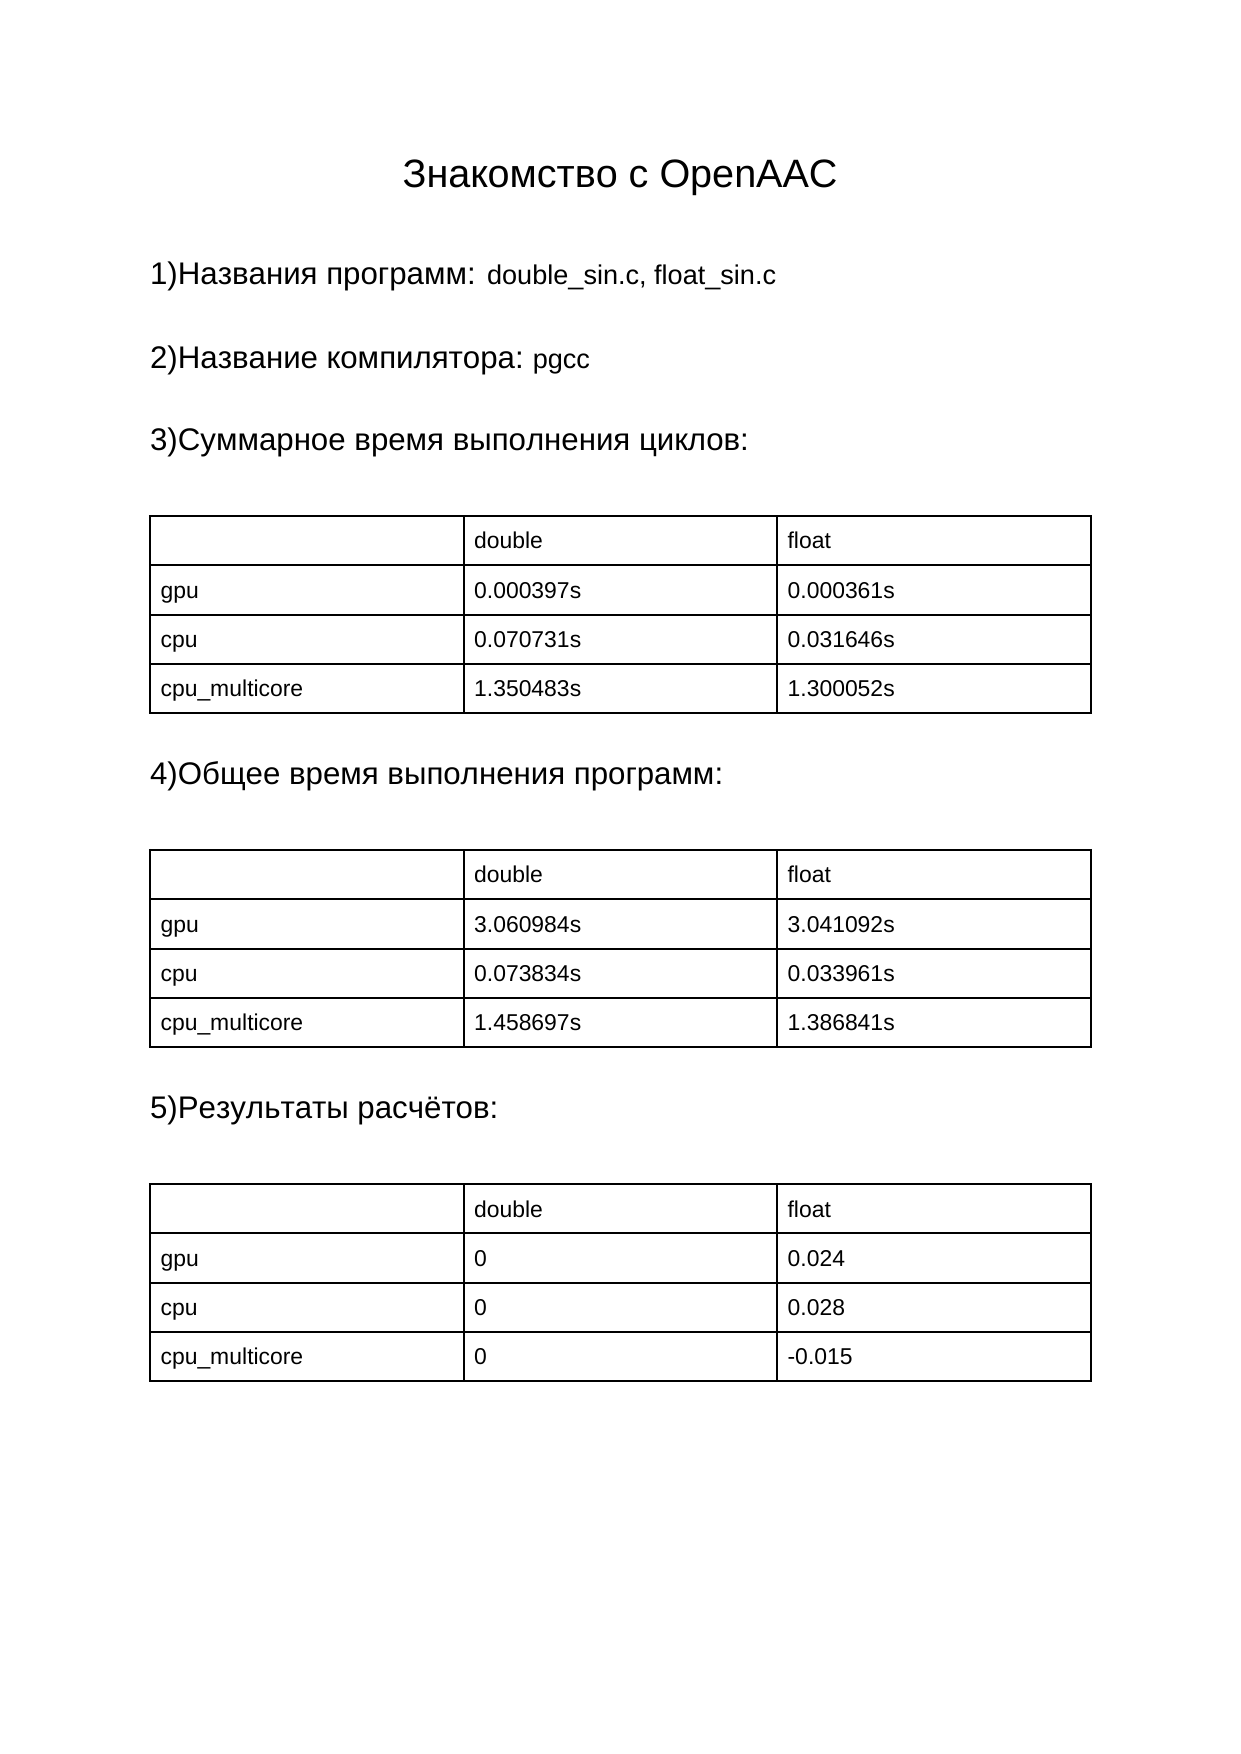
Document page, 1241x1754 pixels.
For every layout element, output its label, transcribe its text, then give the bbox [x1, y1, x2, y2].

table_cell 0.028 [778, 1284, 1090, 1331]
table_cell 0.000361s [778, 566, 1090, 613]
table_cell cpu [151, 1284, 463, 1331]
table_cell 3.060984s [465, 900, 776, 947]
text 2)Название компилятора: pgcc [150, 339, 1090, 375]
table_cell 3.041092s [778, 900, 1090, 947]
table_cell gpu [151, 566, 463, 613]
table_cell 1.386841s [778, 999, 1090, 1046]
table_cell 1.458697s [465, 999, 776, 1046]
table_cell cpu [151, 950, 463, 997]
table_cell 0.073834s [465, 950, 776, 997]
table_cell gpu [151, 900, 463, 947]
table_header [151, 517, 463, 564]
table_header float [778, 1185, 1090, 1232]
table_cell 0.070731s [465, 616, 776, 663]
table_cell cpu_multicore [151, 665, 463, 712]
table_cell cpu [151, 616, 463, 663]
table_cell gpu [151, 1234, 463, 1282]
table_cell cpu_multicore [151, 999, 463, 1046]
table_cell 0 [465, 1234, 776, 1282]
table_cell 0.024 [778, 1234, 1090, 1282]
table_header double [465, 851, 776, 898]
text 4)Общее время выполнения программ: [150, 755, 1090, 791]
table_header [151, 851, 463, 898]
table_header [151, 1185, 463, 1232]
table_cell 0.033961s [778, 950, 1090, 997]
text 1)Названия программ: double_sin.c, float_sin.c [150, 255, 1090, 291]
table_cell 1.300052s [778, 665, 1090, 712]
table_cell -0.015 [778, 1333, 1090, 1380]
table_cell cpu_multicore [151, 1333, 463, 1380]
table_cell 0.031646s [778, 616, 1090, 663]
table_cell 1.350483s [465, 665, 776, 712]
table_cell 0 [465, 1333, 776, 1380]
table_header double [465, 1185, 776, 1232]
table_header double [465, 517, 776, 564]
text 3)Суммарное время выполнения циклов: [150, 421, 1090, 457]
text 5)Результаты расчётов: [150, 1089, 1090, 1125]
table_cell 0 [465, 1284, 776, 1331]
table_header float [778, 517, 1090, 564]
text Знакомство с OpenAAC [150, 150, 1090, 196]
table_header float [778, 851, 1090, 898]
table_cell 0.000397s [465, 566, 776, 613]
